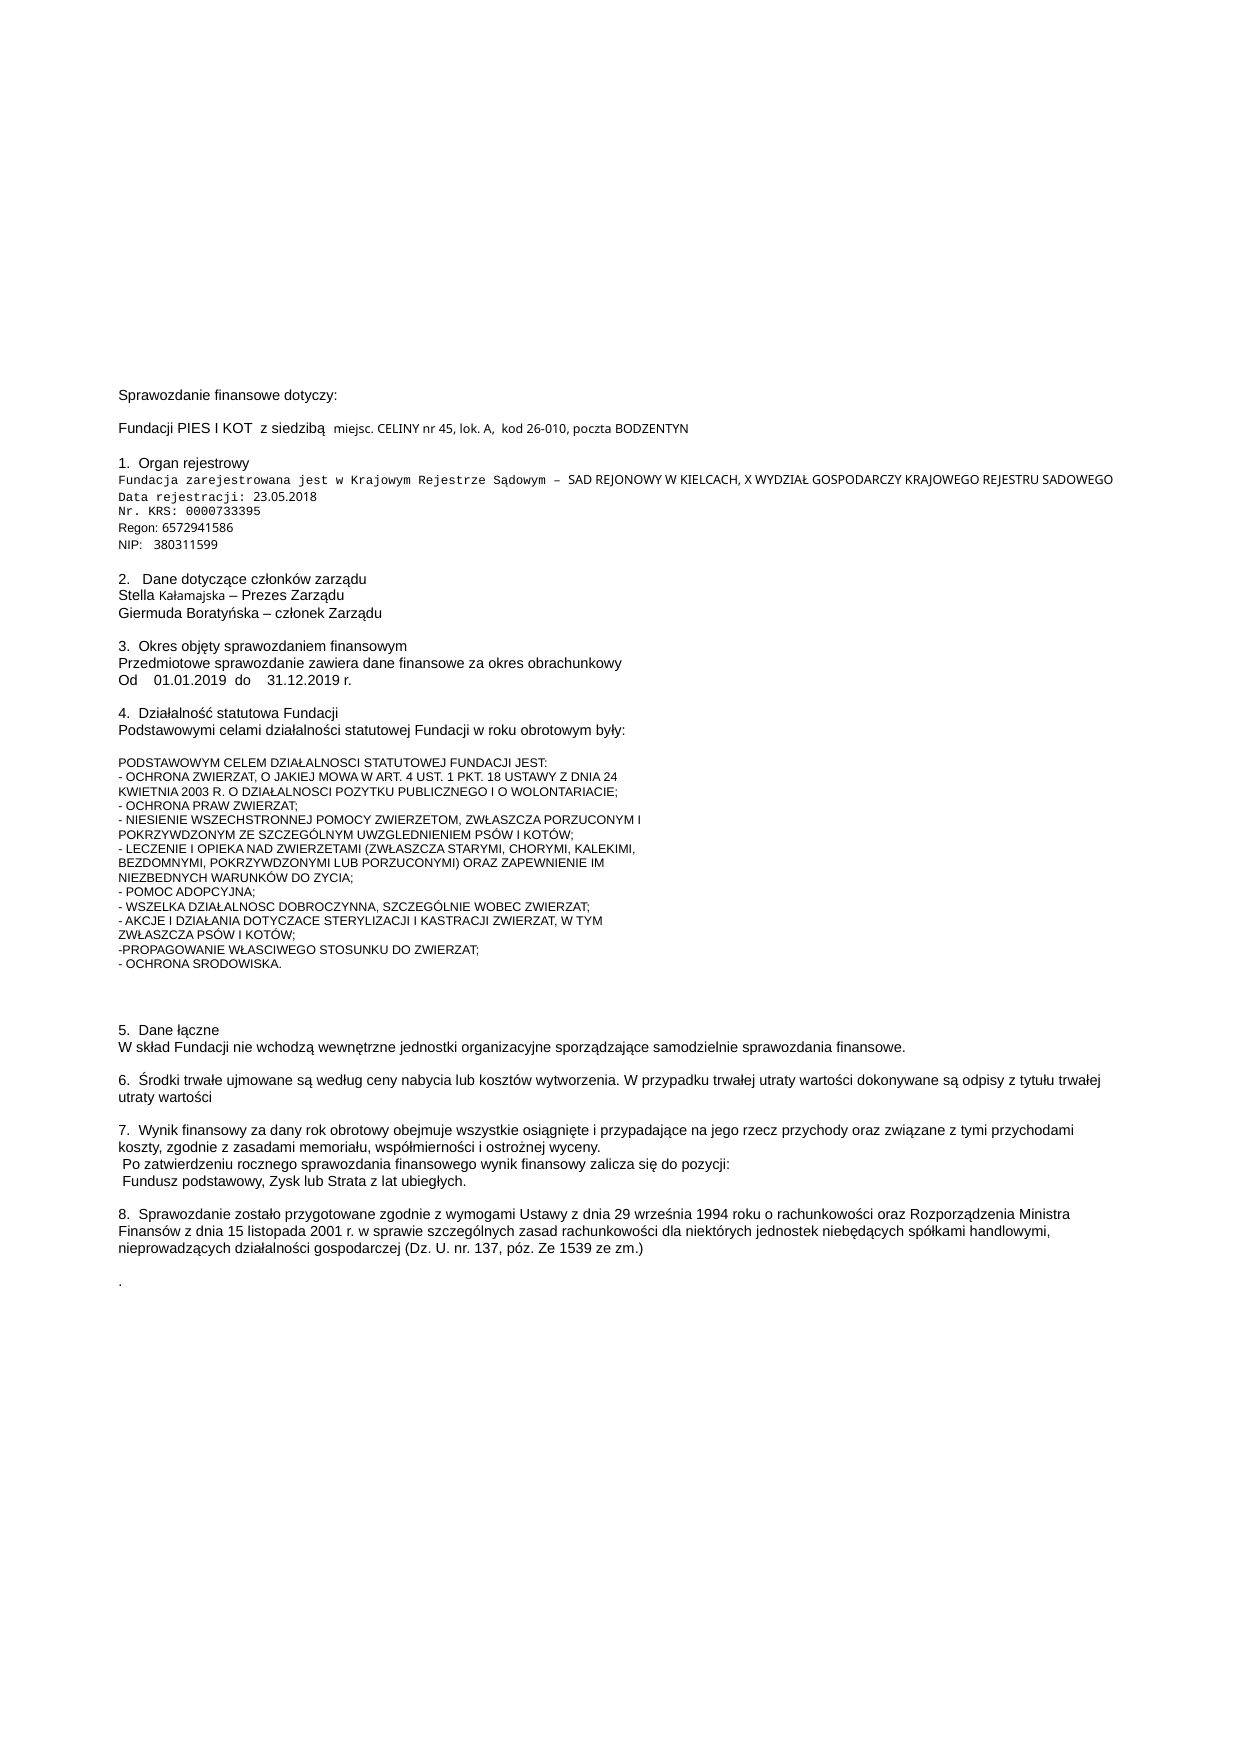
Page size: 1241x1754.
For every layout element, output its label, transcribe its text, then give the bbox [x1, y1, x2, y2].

text 3. Okres objęty sprawozdaniem finansowym [118, 638, 1122, 655]
text 7. Wynik finansowy za dany rok obrotowy obejmuje wszystkie osiągnięte i przypadające na jego rzecz przychody oraz związane z tymi przychodami koszty, zgodnie z zasadami memoriału, współmierności i ostrożnej wyceny. [118, 1122, 1122, 1156]
text - NIESIENIE WSZECHSTRONNEJ POMOCY ZWIERZETOM, ZWŁASZCZA PORZUCONYM I [118, 813, 1122, 827]
text - POMOC ADOPCYJNA; [118, 885, 1122, 899]
text - LECZENIE I OPIEKA NAD ZWIERZETAMI (ZWŁASZCZA STARYMI, CHORYMI, KALEKIMI, [118, 842, 1122, 856]
text KWIETNIA 2003 R. O DZIAŁALNOSCI POZYTKU PUBLICZNEGO I O WOLONTARIACIE; [118, 784, 1122, 799]
text Sprawozdanie finansowe dotyczy: [118, 386, 1122, 403]
text 8. Sprawozdanie zostało przygotowane zgodnie z wymogami Ustawy z dnia 29 września 1994 roku o rachunkowości oraz Rozporządzenia Ministra Finansów z dnia 15 listopada 2001 r. w sprawie szczególnych zasad rachunkowości dla niektórych jednostek niebędących spółkami handlowymi, nieprowadzących działalności gospodarczej (Dz. U. nr. 137, póz. Ze 1539 ze zm.) [118, 1206, 1122, 1256]
text - OCHRONA PRAW ZWIERZAT; [118, 799, 1122, 813]
text Data rejestracji: 23.05.2018 [118, 488, 1122, 505]
text 5. Dane łączne [118, 1021, 1122, 1038]
text 4. Działalność statutowa Fundacji [118, 705, 1122, 722]
text Fundusz podstawowy, Zysk lub Strata z lat ubiegłych. [118, 1172, 1122, 1189]
text Podstawowymi celami działalności statutowej Fundacji w roku obrotowym były: [118, 722, 1122, 739]
text ZWŁASZCZA PSÓW I KOTÓW; [118, 928, 1122, 942]
text Fundacja zarejestrowana jest w Krajowym Rejestrze Sądowym – SAD REJONOWY W KIELCACH, X WYDZIAŁ GOSPODARCZY KRAJOWEGO REJESTRU SADOWEGO [118, 471, 1122, 488]
text Stella Kałamajska – Prezes Zarządu [118, 587, 1122, 604]
text NIP: 380311599 [118, 536, 1122, 553]
text Od 01.01.2019 do 31.12.2019 r. [118, 672, 1122, 688]
text - OCHRONA SRODOWISKA. [118, 957, 1122, 971]
text BEZDOMNYMI, POKRZYWDZONYMI LUB PORZUCONYMI) ORAZ ZAPEWNIENIE IM [118, 856, 1122, 871]
text PODSTAWOWYM CELEM DZIAŁALNOSCI STATUTOWEJ FUNDACJI JEST: [118, 756, 1122, 770]
text - OCHRONA ZWIERZAT, O JAKIEJ MOWA W ART. 4 UST. 1 PKT. 18 USTAWY Z DNIA 24 [118, 770, 1122, 784]
text 2. Dane dotyczące członków zarządu [118, 570, 1122, 587]
text 1. Organ rejestrowy [118, 454, 1122, 471]
text . [118, 1273, 1122, 1290]
text Giermuda Boratyńska – członek Zarządu [118, 604, 1122, 621]
text Po zatwierdzeniu rocznego sprawozdania finansowego wynik finansowy zalicza się do pozycji: [118, 1156, 1122, 1172]
text Nr. KRS: 0000733395 [118, 505, 1122, 519]
text POKRZYWDZONYM ZE SZCZEGÓLNYM UWZGLEDNIENIEM PSÓW I KOTÓW; [118, 827, 1122, 842]
text Fundacji PIES I KOT z siedzibą miejsc. CELINY nr 45, lok. A, kod 26-010, poczta BODZENTYN [118, 420, 1122, 437]
text - WSZELKA DZIAŁALNOSC DOBROCZYNNA, SZCZEGÓLNIE WOBEC ZWIERZAT; [118, 899, 1122, 914]
text NIEZBEDNYCH WARUNKÓW DO ZYCIA; [118, 871, 1122, 885]
text -PROPAGOWANIE WŁASCIWEGO STOSUNKU DO ZWIERZAT; [118, 942, 1122, 957]
text W skład Fundacji nie wchodzą wewnętrzne jednostki organizacyjne sporządzające samodzielnie sprawozdania finansowe. [118, 1038, 1122, 1055]
text Regon: 6572941586 [118, 519, 1122, 536]
text 6. Środki trwałe ujmowane są według ceny nabycia lub kosztów wytworzenia. W przypadku trwałej utraty wartości dokonywane są odpisy z tytułu trwałej utraty wartości [118, 1072, 1122, 1105]
text Przedmiotowe sprawozdanie zawiera dane finansowe za okres obrachunkowy [118, 655, 1122, 672]
text - AKCJE I DZIAŁANIA DOTYCZACE STERYLIZACJI I KASTRACJI ZWIERZAT, W TYM [118, 914, 1122, 928]
